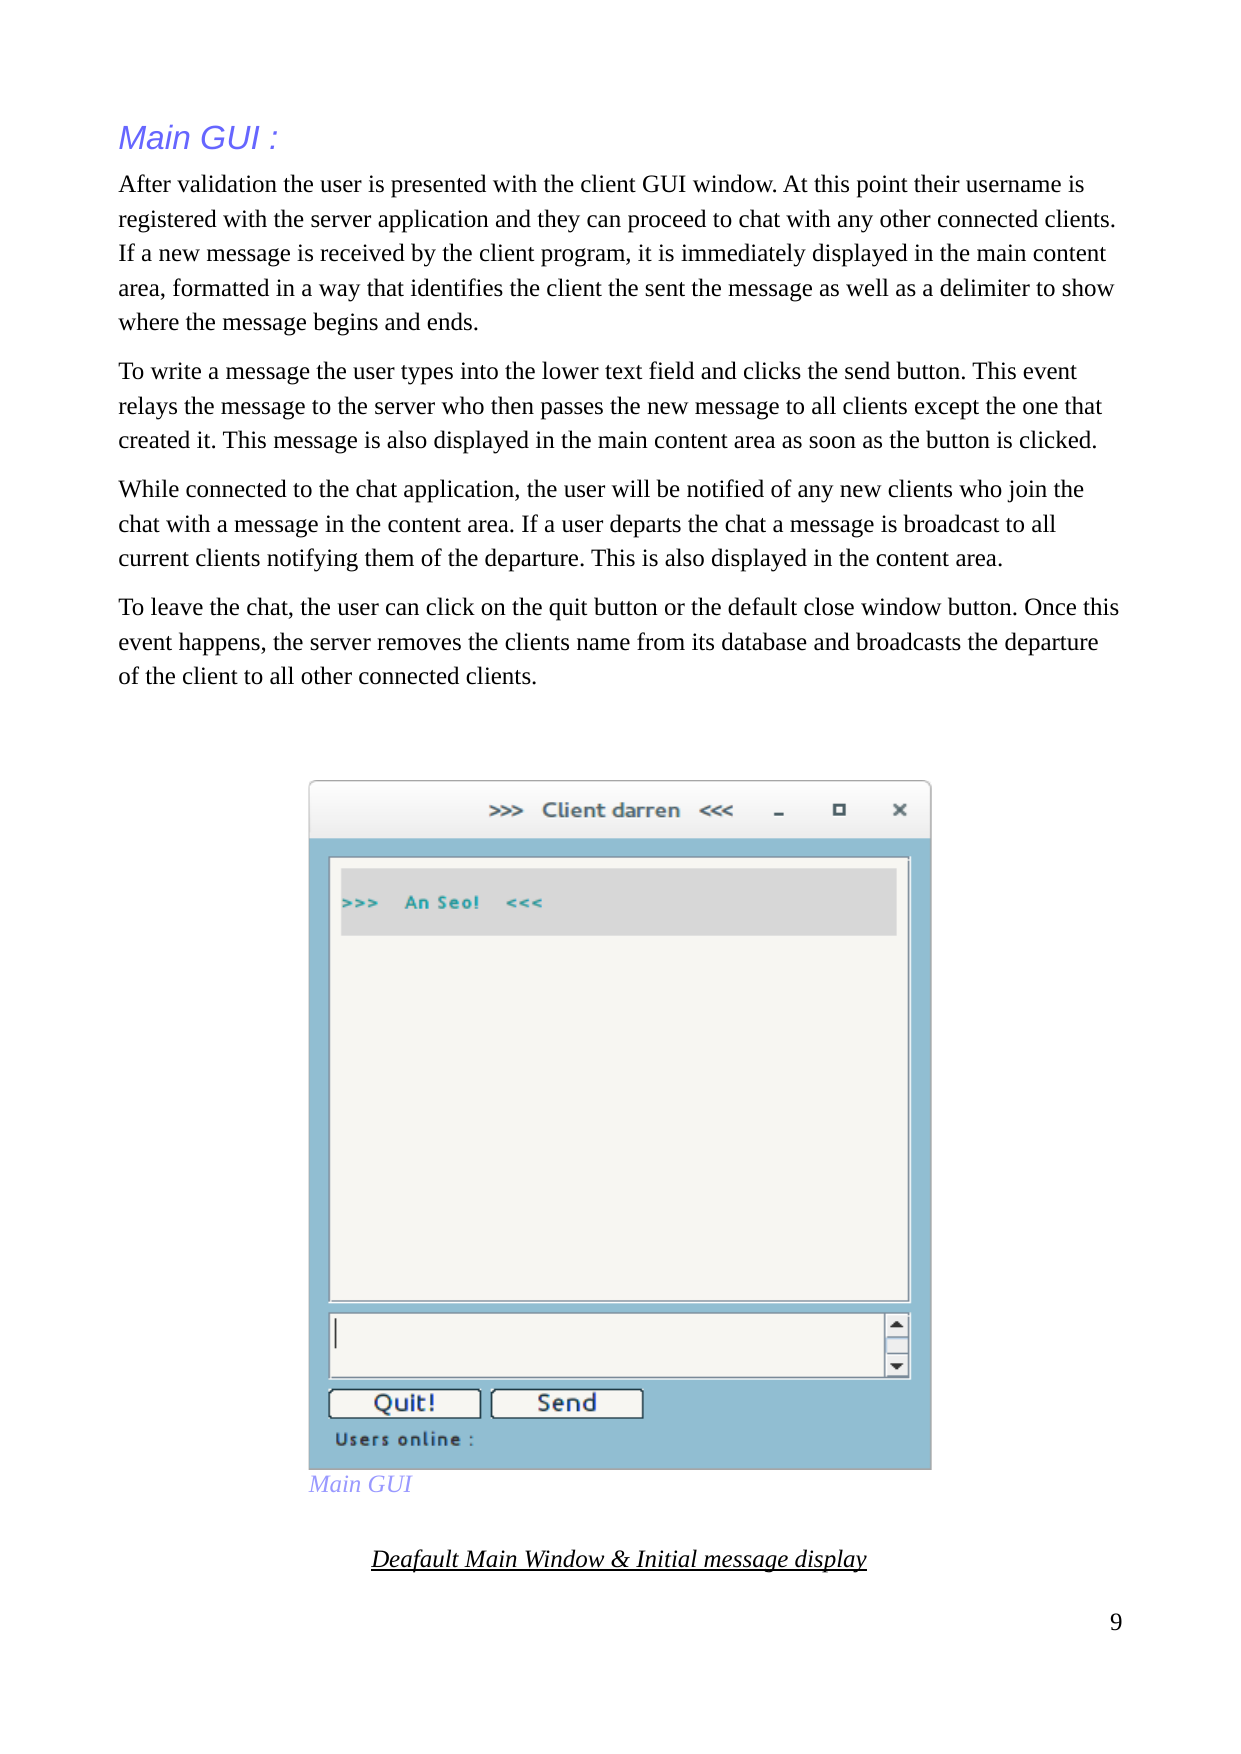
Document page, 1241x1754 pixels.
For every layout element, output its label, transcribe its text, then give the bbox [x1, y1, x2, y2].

text After validation the user is presented with the client GUI window. At this point their username is registered with the server application and they can proceed to chat with any other connected clients. If a new message is received by the client program, it is immediately displayed in the main content area, formatted in a way that identifies the client the sent the message as well as a delimiter to show where the message begins and ends. [118, 169, 1122, 336]
text To write a message the user types into the lower text field and clicks the send button. This event relays the message to the server who then passes the new message to all clients except the one that created it. This message is also displayed in the main content area as soon as the button is clicked. [118, 356, 1122, 454]
text Main GUI [308, 1470, 932, 1498]
picture [308, 780, 932, 1470]
text Deafault Main Window & Initial message display [118, 1544, 1122, 1573]
text To leave the chat, the user can click on the quit button or the default close window button. Once this event happens, the server removes the clients name from its database and broadcasts the departure of the client to all other connected clients. [118, 592, 1122, 690]
subtitle Main GUI : [118, 118, 1122, 157]
text While connected to the chat application, the user will be notified of any new clients who join the chat with a message in the content area. If a user departs the chat a message is broadcast to all current clients notifying them of the departure. This is also displayed in the content area. [118, 474, 1122, 572]
